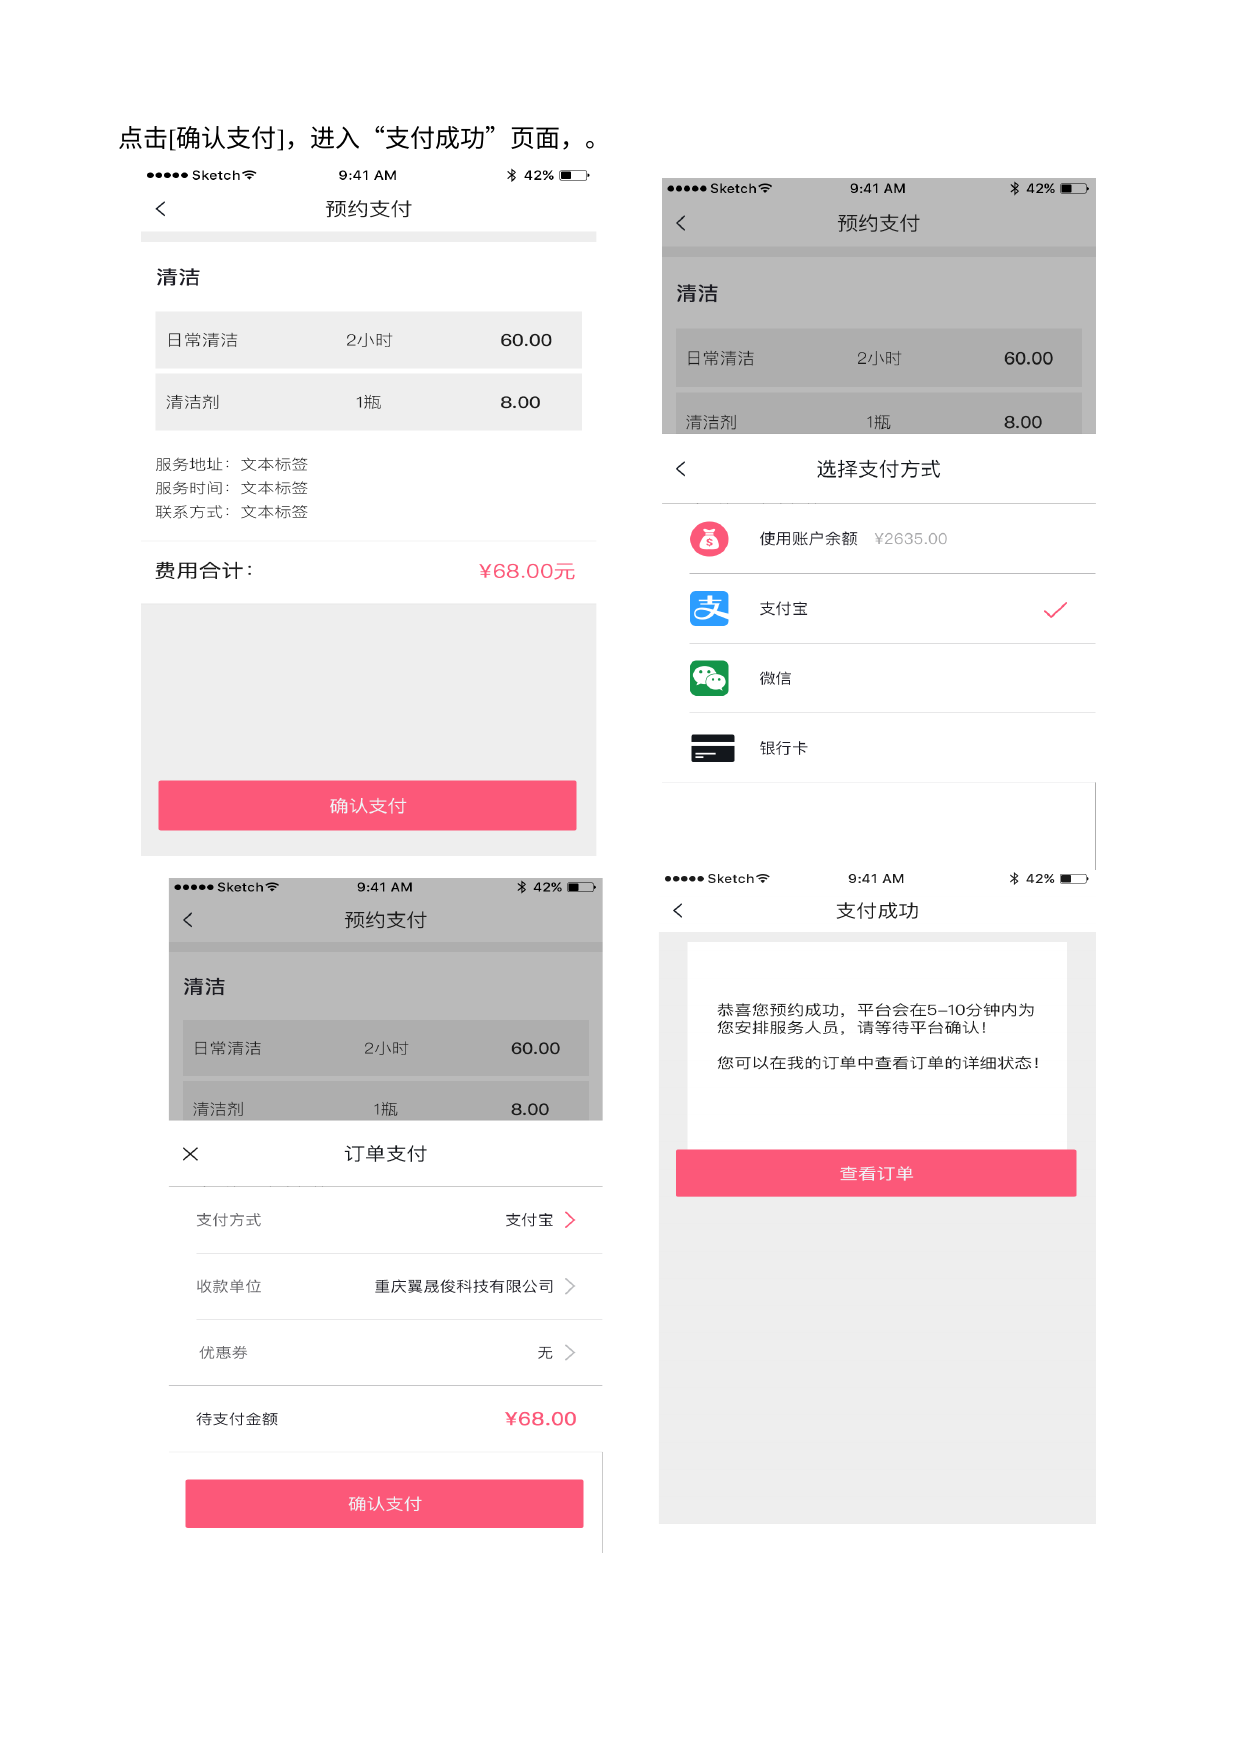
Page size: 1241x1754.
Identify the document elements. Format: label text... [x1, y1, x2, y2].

picture [658, 178, 1096, 1524]
picture [141, 165, 597, 856]
picture [168, 878, 603, 1553]
text 点击[确认支付]，进入“支付成功”页面，。 [118, 118, 1122, 154]
